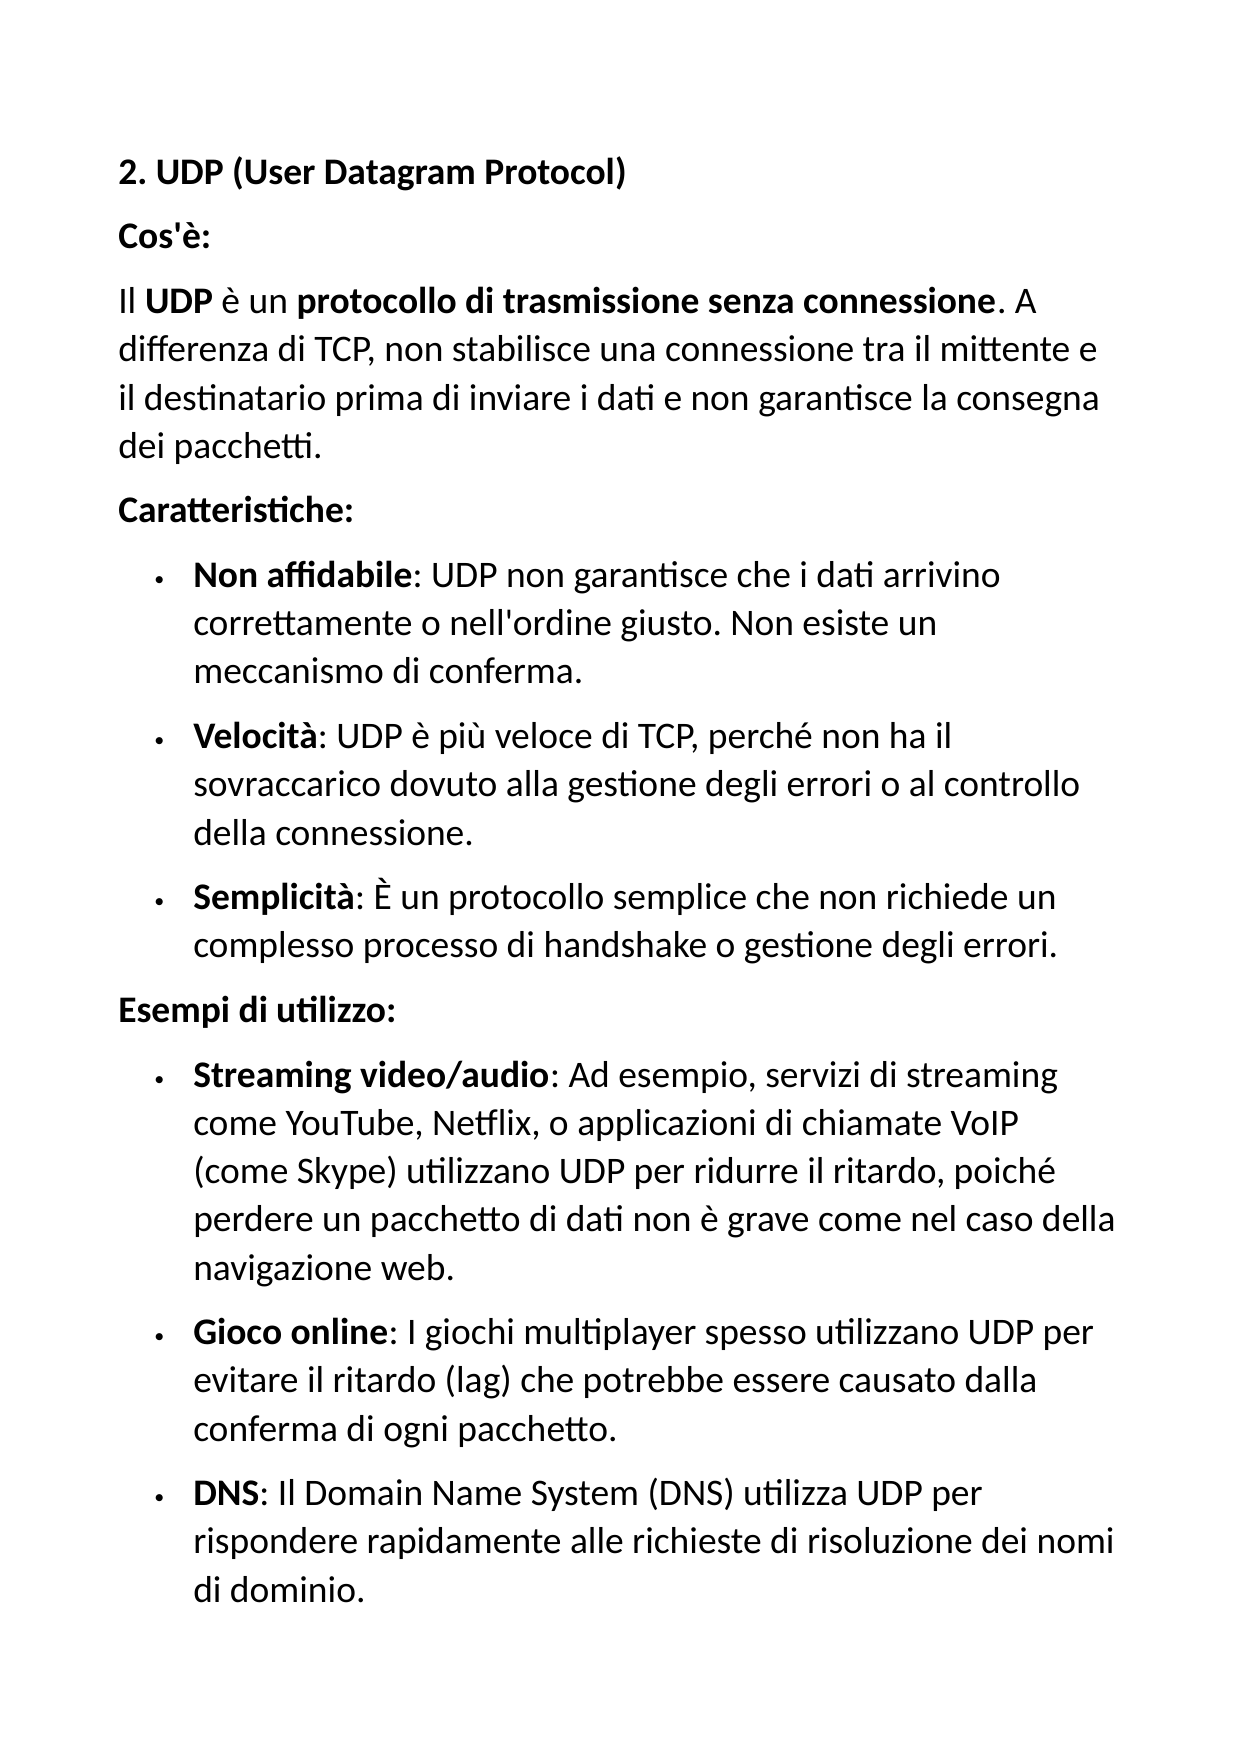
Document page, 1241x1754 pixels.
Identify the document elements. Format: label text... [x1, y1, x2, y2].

text Caratteristiche: [118, 486, 1122, 532]
text Cos'è: [118, 212, 1122, 258]
list Semplicità: È un protocollo semplice che non richiede un complesso processo di handshake o gestione degli errori. [156, 873, 1122, 967]
list Non affidabile: UDP non garantisce che i dati arrivino correttamente o nell'ordine giusto. Non esiste un meccanismo di conferma. [156, 551, 1122, 693]
text Il UDP è un protocollo di trasmissione senza connessione. A differenza di TCP, non stabilisce una connessione tra il mittente e il destinatario prima di inviare i dati e non garantisce la consegna dei pacchetti. [118, 277, 1122, 467]
text 2. UDP (User Datagram Protocol) [118, 148, 1122, 193]
list Streaming video/audio: Ad esempio, servizi di streaming come YouTube, Netflix, o applicazioni di chiamate VoIP (come Skype) utilizzano UDP per ridurre il ritardo, poiché perdere un pacchetto di dati non è grave come nel caso della navigazione web. [156, 1051, 1122, 1289]
list Velocità: UDP è più veloce di TCP, perché non ha il sovraccarico dovuto alla gestione degli errori o al controllo della connessione. [156, 712, 1122, 854]
list DNS: Il Domain Name System (DNS) utilizza UDP per rispondere rapidamente alle richieste di risoluzione dei nomi di dominio. [156, 1469, 1122, 1611]
text Esempi di utilizzo: [118, 986, 1122, 1032]
list Gioco online: I giochi multiplayer spesso utilizzano UDP per evitare il ritardo (lag) che potrebbe essere causato dalla conferma di ogni pacchetto. [156, 1308, 1122, 1450]
